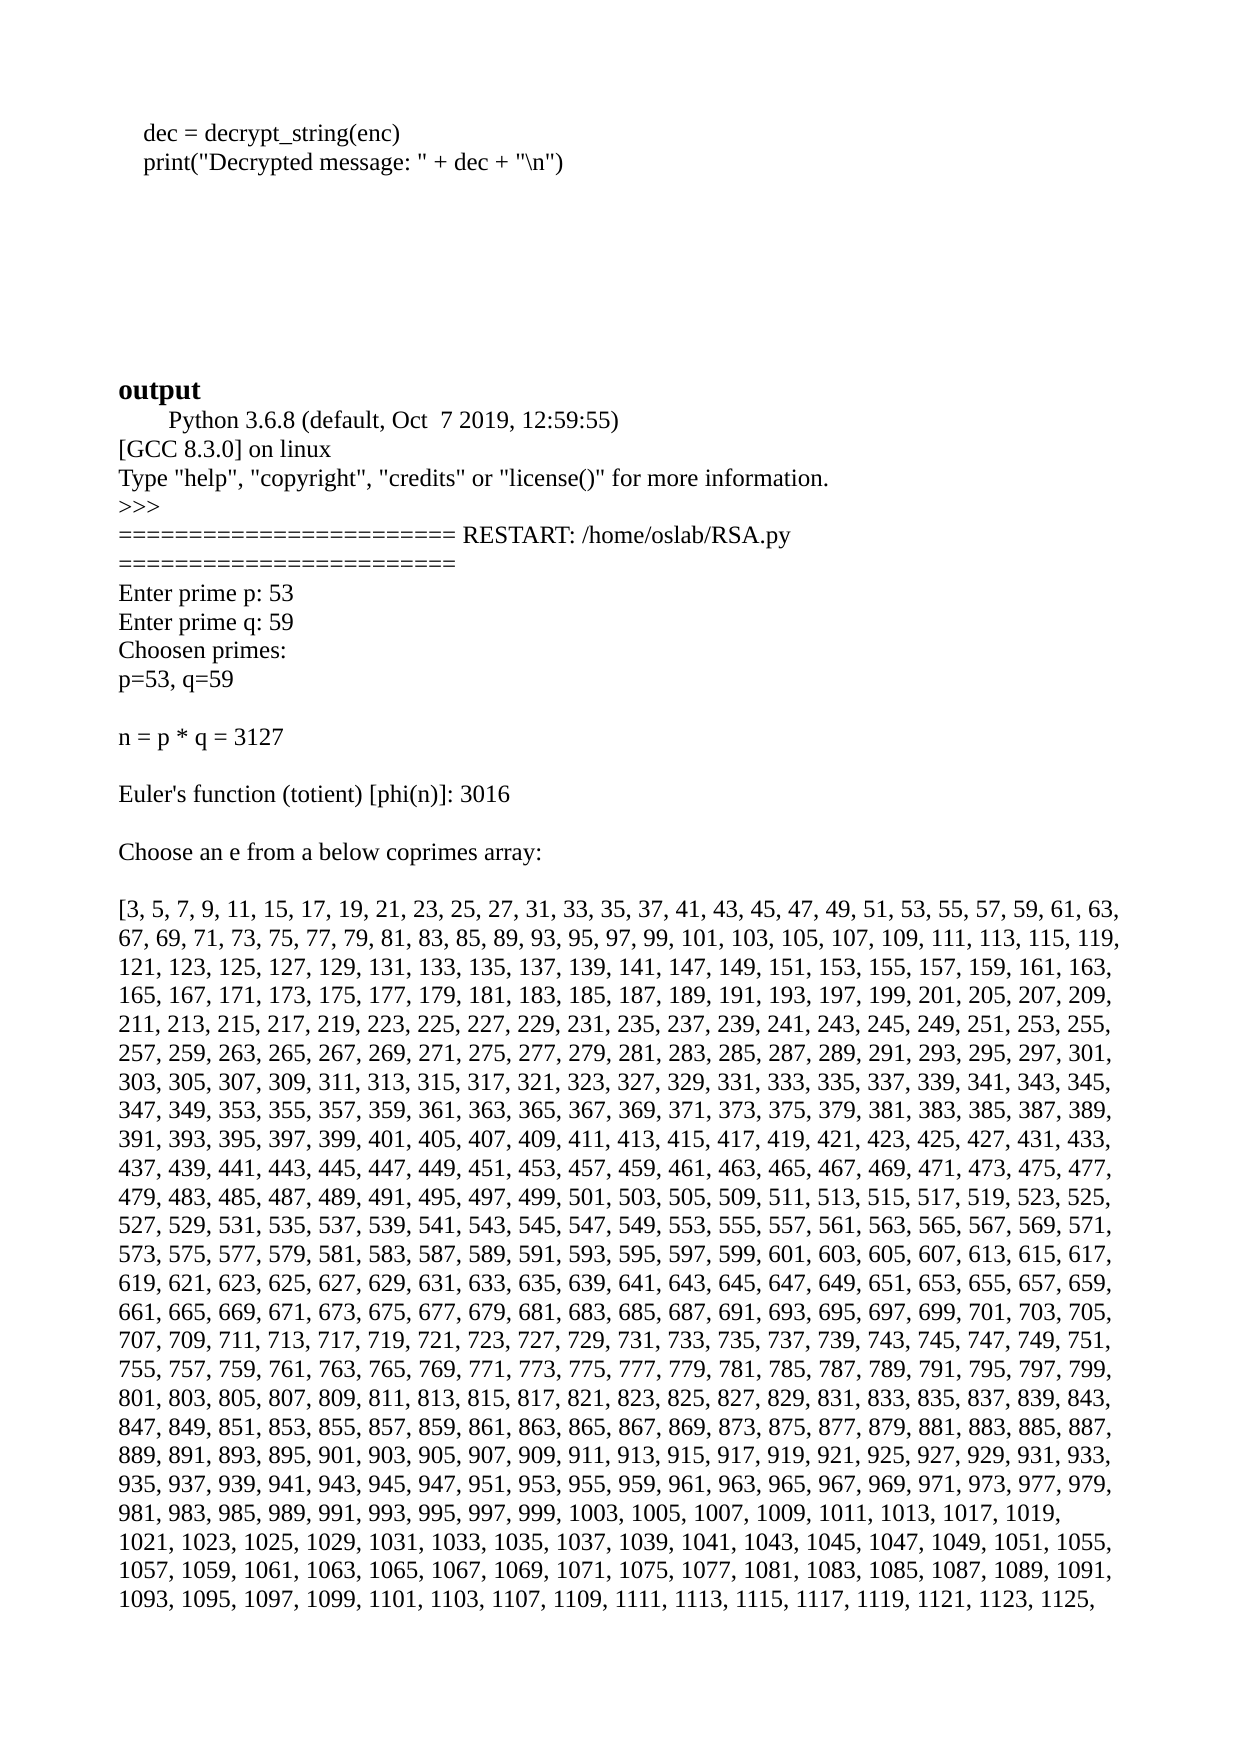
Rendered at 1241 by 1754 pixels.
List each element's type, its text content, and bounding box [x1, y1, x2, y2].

text Enter prime q: 59 [118, 607, 1122, 636]
text print("Decrypted message: " + dec + "\n") [118, 147, 1122, 176]
text Choose an e from a below coprimes array: [118, 837, 1122, 866]
text Euler's function (totient) [phi(n)]: 3016 [118, 779, 1122, 808]
text n = p * q = 3127 [118, 722, 1122, 751]
text output [118, 372, 1122, 406]
text >>> [118, 492, 1122, 521]
text [GCC 8.3.0] on linux [118, 434, 1122, 463]
text p=53, q=59 [118, 664, 1122, 693]
text Choosen primes: [118, 636, 1122, 664]
text [3, 5, 7, 9, 11, 15, 17, 19, 21, 23, 25, 27, 31, 33, 35, 37, 41, 43, 45, 47, 49, 51, 53, 55, 57, 59, 61, 63, 67, 69, 71, 73, 75, 77, 79, 81, 83, 85, 89, 93, 95, 97, 99, 101, 103, 105, 107, 109, 111, 113, 115, 119, 121, 123, 125, 127, 129, 131, 133, 135, 137, 139, 141, 147, 149, 151, 153, 155, 157, 159, 161, 163, 165, 167, 171, 173, 175, 177, 179, 181, 183, 185, 187, 189, 191, 193, 197, 199, 201, 205, 207, 209, 211, 213, 215, 217, 219, 223, 225, 227, 229, 231, 235, 237, 239, 241, 243, 245, 249, 251, 253, 255, 257, 259, 263, 265, 267, 269, 271, 275, 277, 279, 281, 283, 285, 287, 289, 291, 293, 295, 297, 301, 303, 305, 307, 309, 311, 313, 315, 317, 321, 323, 327, 329, 331, 333, 335, 337, 339, 341, 343, 345, 347, 349, 353, 355, 357, 359, 361, 363, 365, 367, 369, 371, 373, 375, 379, 381, 383, 385, 387, 389, 391, 393, 395, 397, 399, 401, 405, 407, 409, 411, 413, 415, 417, 419, 421, 423, 425, 427, 431, 433, 437, 439, 441, 443, 445, 447, 449, 451, 453, 457, 459, 461, 463, 465, 467, 469, 471, 473, 475, 477, 479, 483, 485, 487, 489, 491, 495, 497, 499, 501, 503, 505, 509, 511, 513, 515, 517, 519, 523, 525, 527, 529, 531, 535, 537, 539, 541, 543, 545, 547, 549, 553, 555, 557, 561, 563, 565, 567, 569, 571, 573, 575, 577, 579, 581, 583, 587, 589, 591, 593, 595, 597, 599, 601, 603, 605, 607, 613, 615, 617, 619, 621, 623, 625, 627, 629, 631, 633, 635, 639, 641, 643, 645, 647, 649, 651, 653, 655, 657, 659, 661, 665, 669, 671, 673, 675, 677, 679, 681, 683, 685, 687, 691, 693, 695, 697, 699, 701, 703, 705, 707, 709, 711, 713, 717, 719, 721, 723, 727, 729, 731, 733, 735, 737, 739, 743, 745, 747, 749, 751, 755, 757, 759, 761, 763, 765, 769, 771, 773, 775, 777, 779, 781, 785, 787, 789, 791, 795, 797, 799, 801, 803, 805, 807, 809, 811, 813, 815, 817, 821, 823, 825, 827, 829, 831, 833, 835, 837, 839, 843, 847, 849, 851, 853, 855, 857, 859, 861, 863, 865, 867, 869, 873, 875, 877, 879, 881, 883, 885, 887, 889, 891, 893, 895, 901, 903, 905, 907, 909, 911, 913, 915, 917, 919, 921, 925, 927, 929, 931, 933, 935, 937, 939, 941, 943, 945, 947, 951, 953, 955, 959, 961, 963, 965, 967, 969, 971, 973, 977, 979, 981, 983, 985, 989, 991, 993, 995, 997, 999, 1003, 1005, 1007, 1009, 1011, 1013, 1017, 1019, 1021, 1023, 1025, 1029, 1031, 1033, 1035, 1037, 1039, 1041, 1043, 1045, 1047, 1049, 1051, 1055, 1057, 1059, 1061, 1063, 1065, 1067, 1069, 1071, 1075, 1077, 1081, 1083, 1085, 1087, 1089, 1091, 1093, 1095, 1097, 1099, 1101, 1103, 1107, 1109, 1111, 1113, 1115, 1117, 1119, 1121, 1123, 1125, [118, 894, 1122, 1613]
text dec = decrypt_string(enc) [118, 118, 1122, 147]
text Python 3.6.8 (default, Oct 7 2019, 12:59:55) [118, 406, 1122, 434]
text ======================== RESTART: /home/oslab/RSA.py ======================== [118, 521, 1122, 578]
text Type "help", "copyright", "credits" or "license()" for more information. [118, 463, 1122, 492]
text Enter prime p: 53 [118, 578, 1122, 607]
